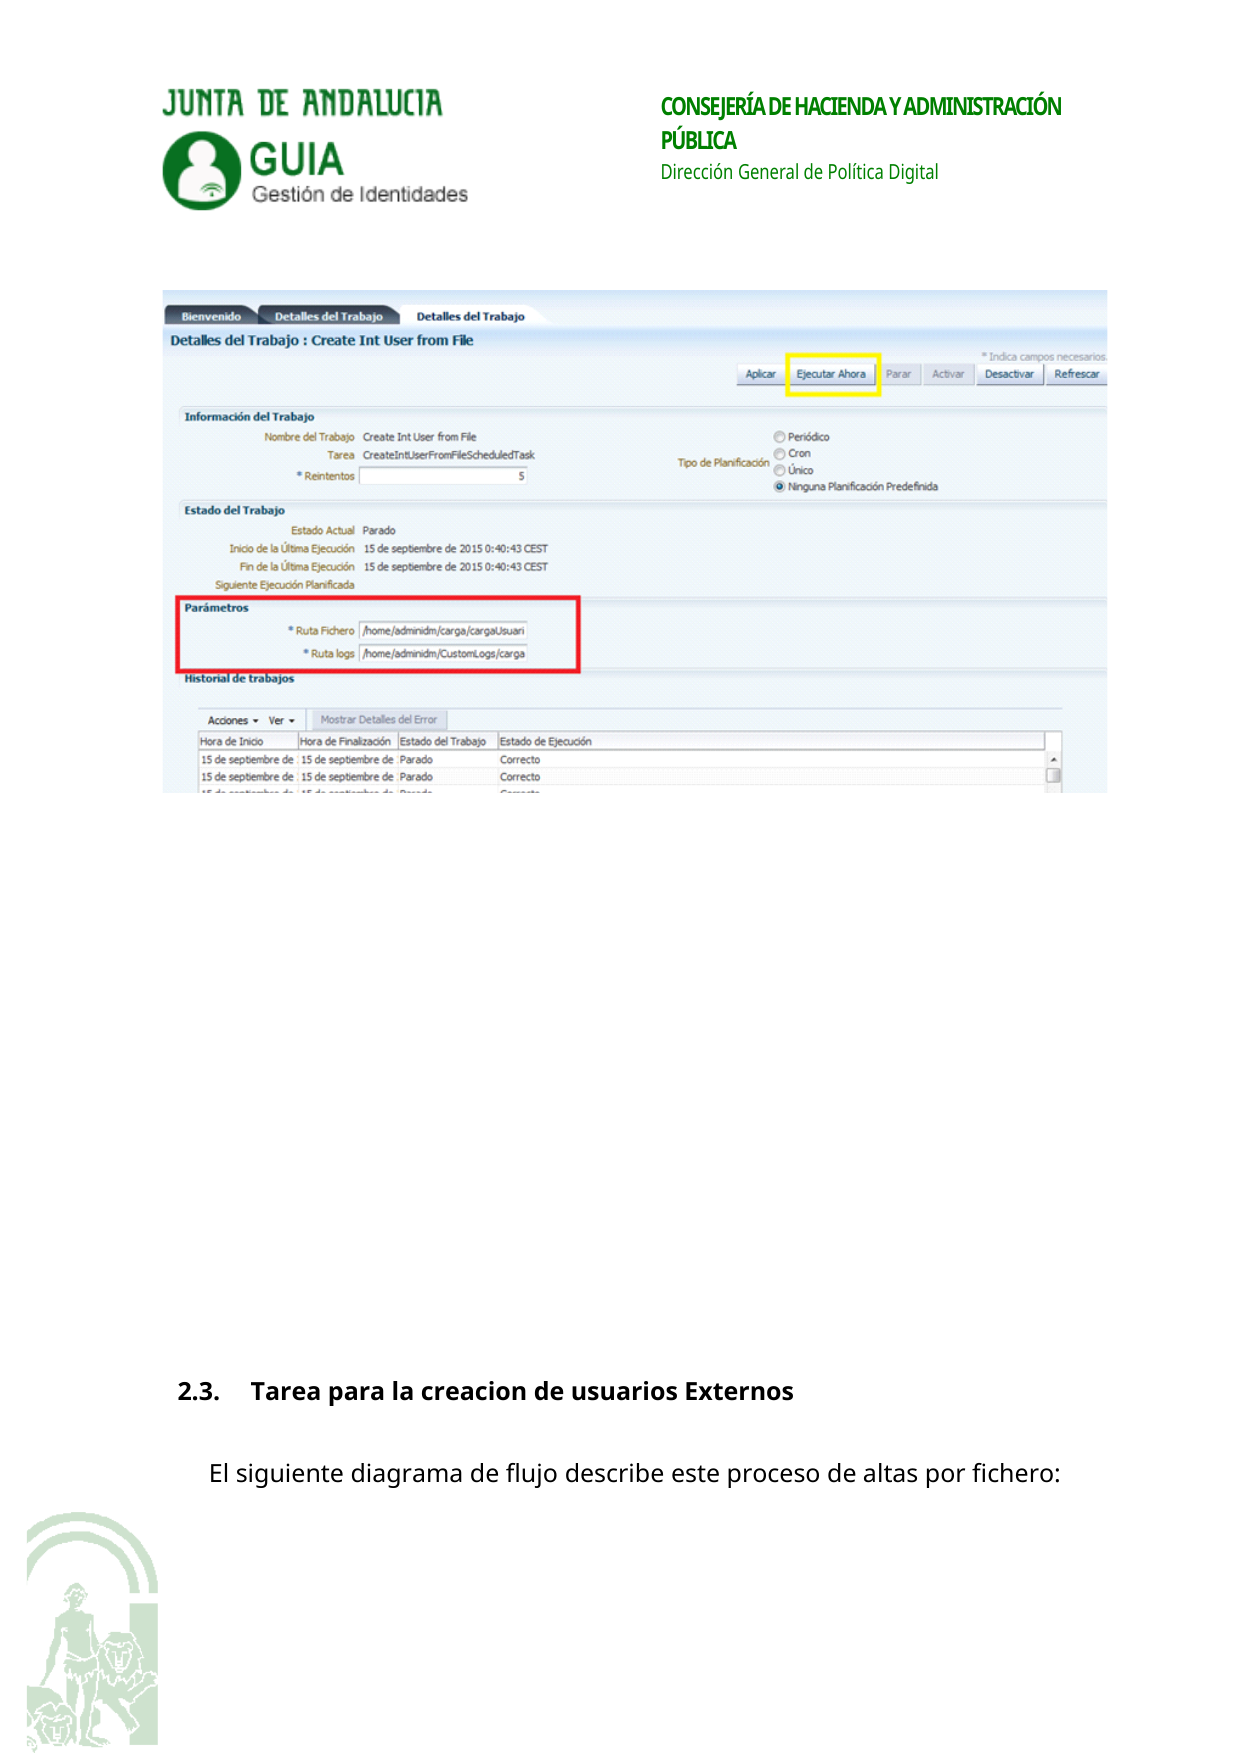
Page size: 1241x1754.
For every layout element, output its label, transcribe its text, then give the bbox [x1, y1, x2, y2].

text El siguiente diagrama de flujo describe este proceso de altas por fichero: [148, 1455, 1122, 1489]
subtitle Tarea para la creacion de usuarios Externos [177, 1374, 1122, 1408]
picture [26, 1511, 159, 1753]
picture [147, 82, 498, 225]
